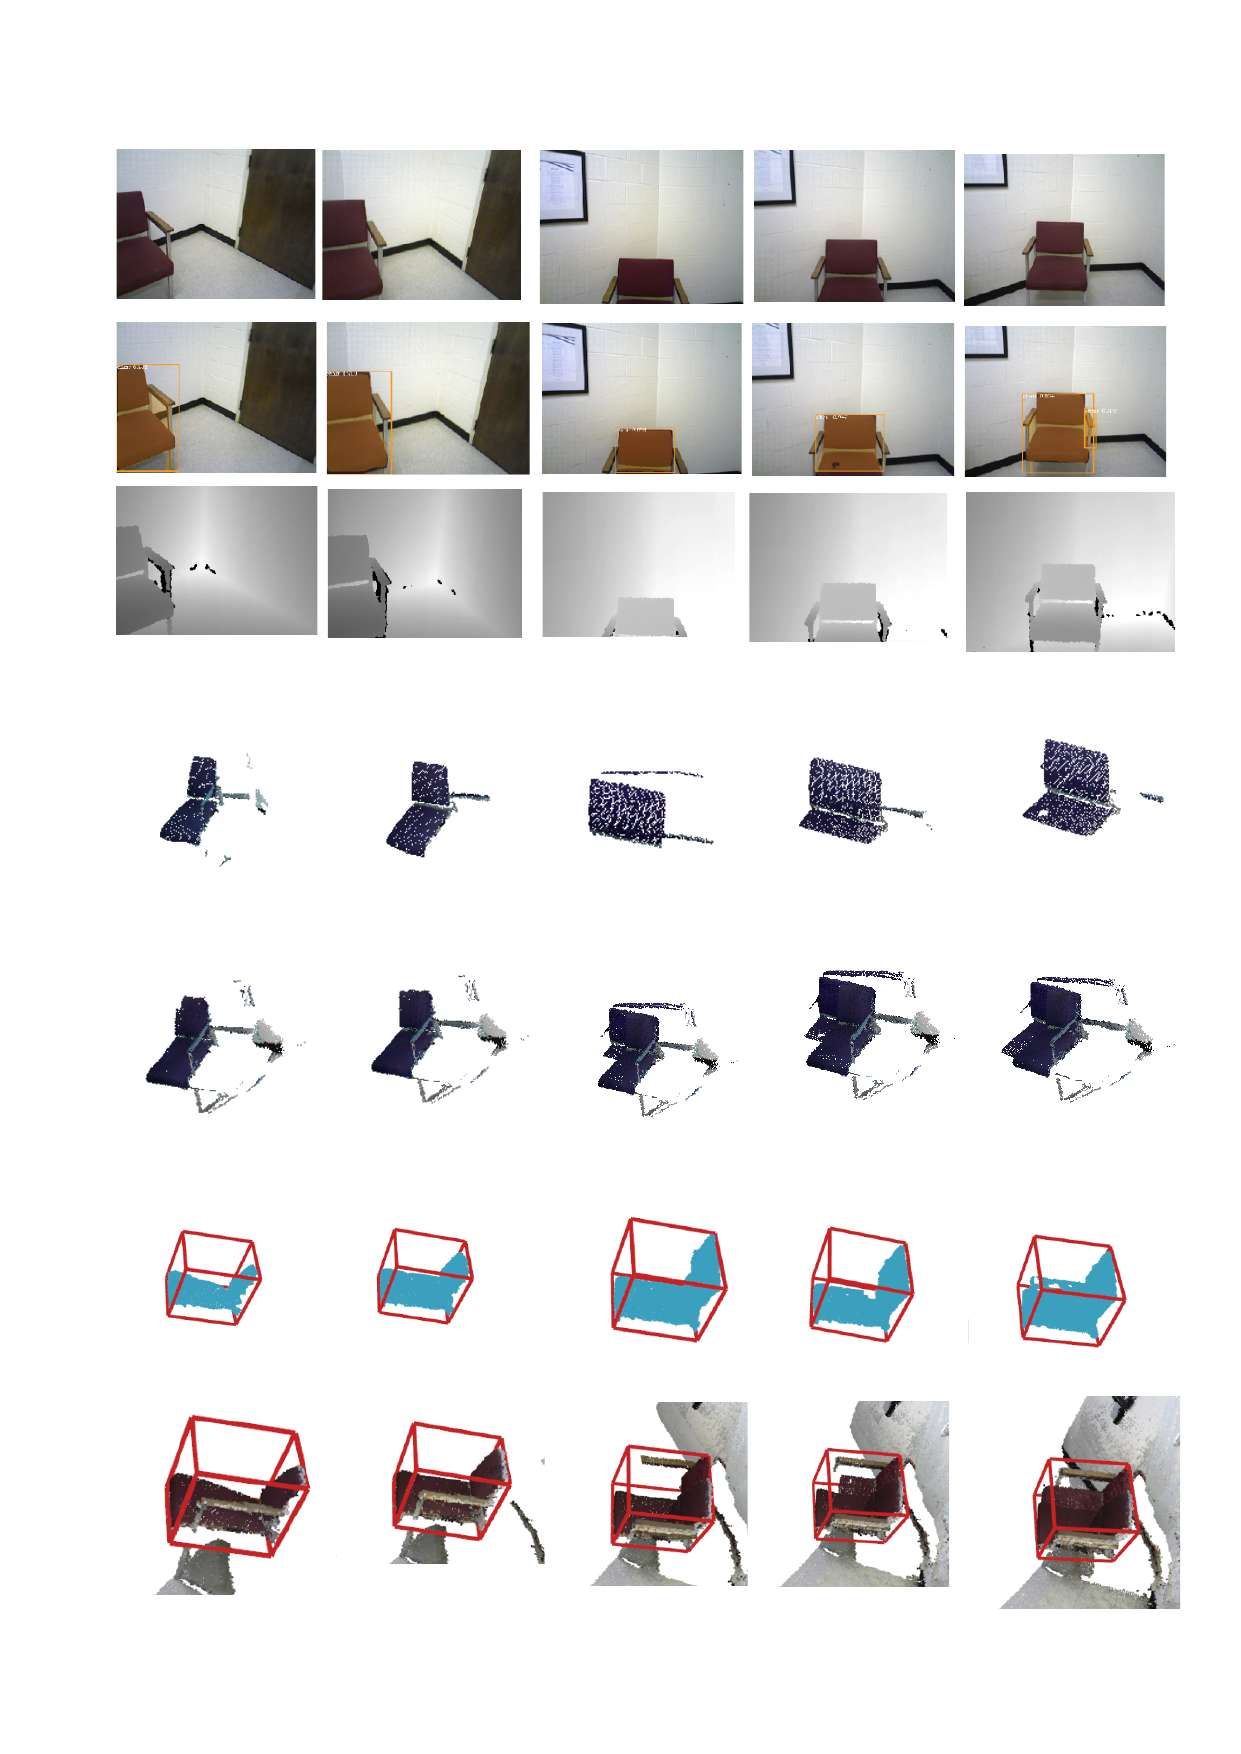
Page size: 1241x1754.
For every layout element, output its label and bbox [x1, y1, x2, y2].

picture [327, 489, 522, 638]
picture [328, 945, 740, 1139]
picture [123, 709, 303, 896]
picture [964, 154, 1165, 306]
picture [326, 322, 530, 475]
picture [752, 323, 955, 476]
picture [539, 150, 744, 304]
picture [113, 949, 319, 1139]
picture [542, 492, 735, 637]
picture [555, 1167, 1181, 1609]
picture [116, 149, 316, 299]
picture [972, 692, 1193, 885]
picture [749, 493, 948, 642]
picture [966, 492, 1175, 652]
picture [767, 940, 957, 1119]
picture [322, 150, 521, 300]
picture [978, 941, 1180, 1120]
picture [330, 711, 952, 908]
picture [964, 326, 1167, 477]
picture [116, 486, 318, 635]
picture [116, 322, 317, 473]
picture [117, 1169, 545, 1595]
picture [542, 323, 742, 474]
picture [754, 150, 955, 302]
